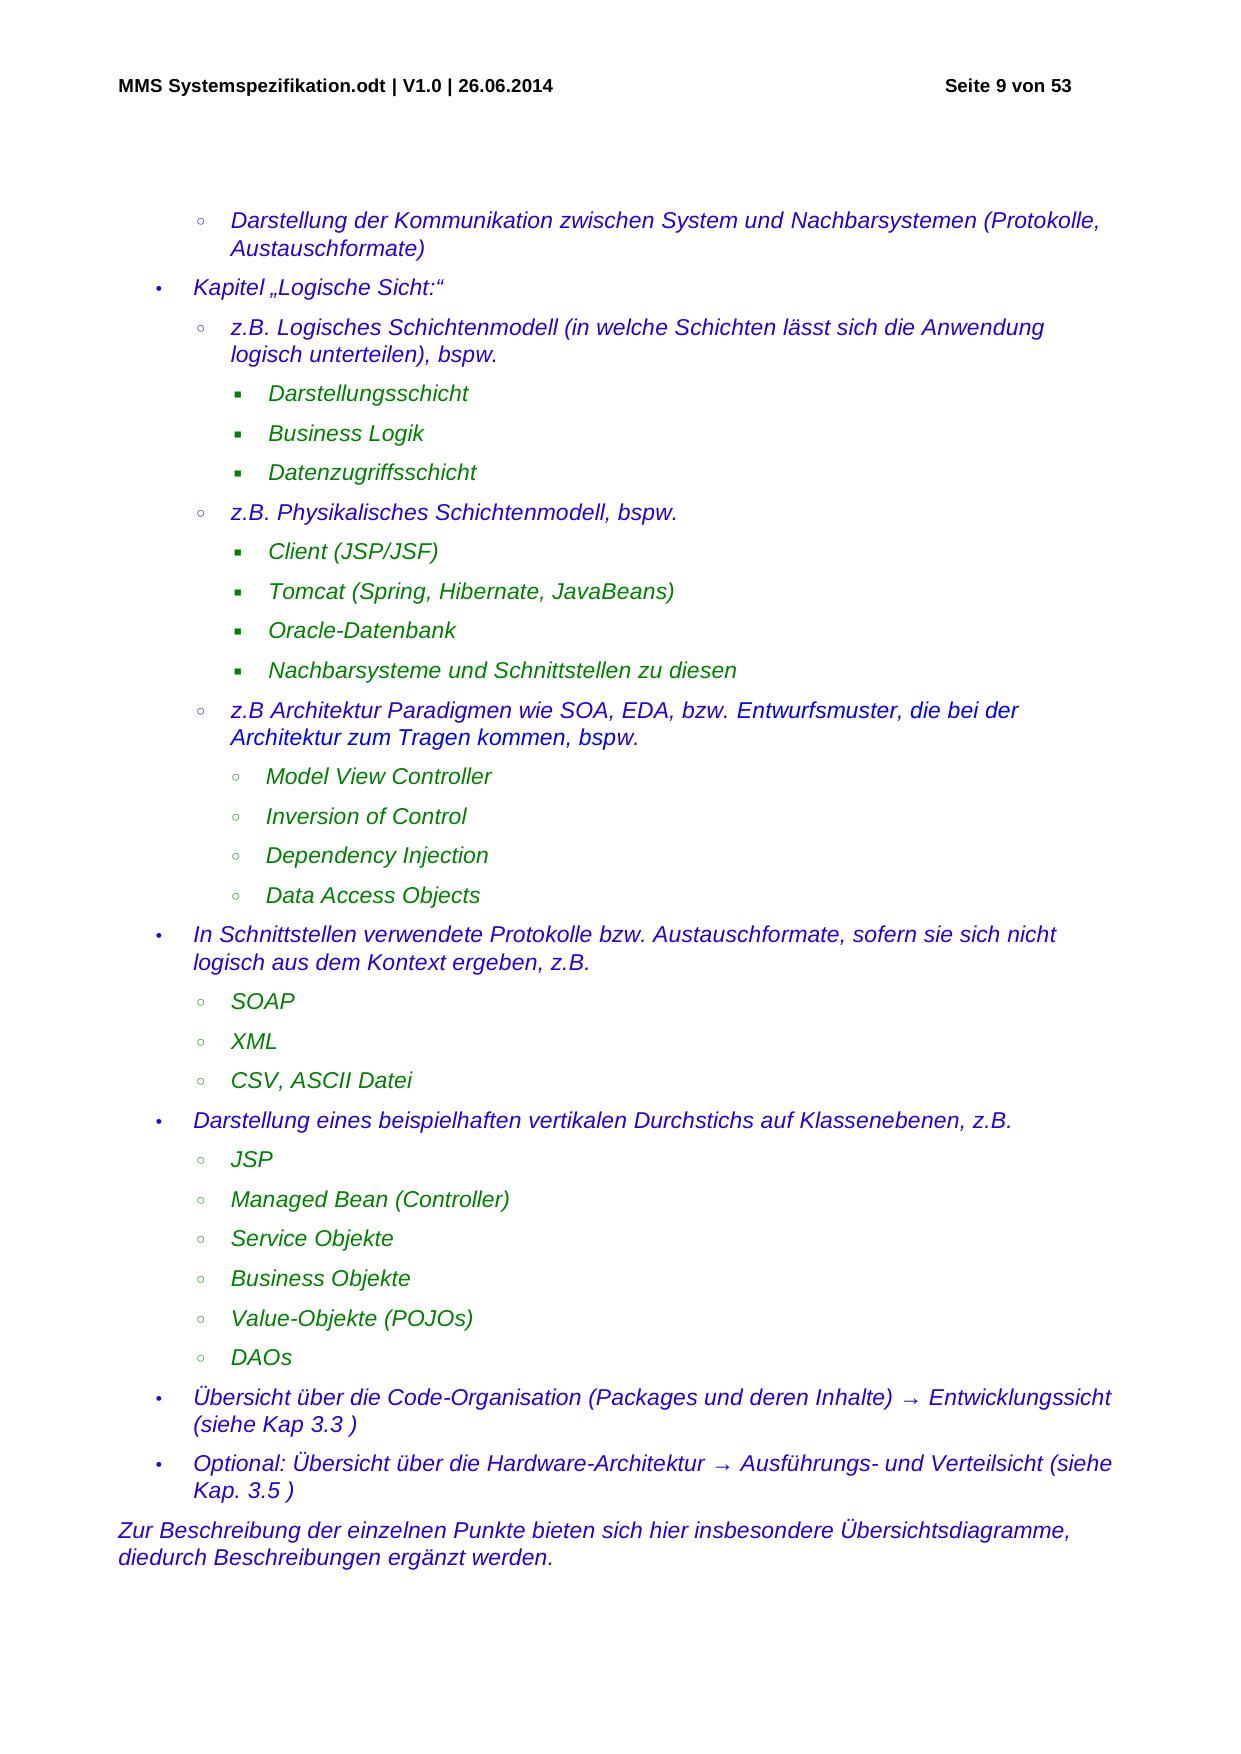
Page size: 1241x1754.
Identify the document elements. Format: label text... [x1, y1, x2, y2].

list In Schnittstellen verwendete Protokolle bzw. Austauschformate, sofern sie sich nicht logisch aus dem Kontext ergeben, z.B. [156, 921, 1122, 975]
list z.B. Logisches Schichtenmodell (in welche Schichten lässt sich die Anwendung logisch unterteilen), bspw. [193, 313, 1122, 367]
list Managed Bean (Controller) [193, 1185, 1122, 1212]
list Oracle-Datenbank [231, 617, 1122, 644]
list Darstellung eines beispielhaften vertikalen Durchstichs auf Klassenebenen, z.B. [156, 1106, 1122, 1133]
list SOAP [193, 987, 1122, 1014]
list Dependency Injection [228, 842, 1122, 869]
list Kapitel „Logische Sicht:“ [156, 273, 1122, 300]
list Nachbarsysteme und Schnittstellen zu diesen [231, 656, 1122, 683]
list Inversion of Control [228, 802, 1122, 829]
list DAOs [193, 1343, 1122, 1371]
list Value-Objekte (POJOs) [193, 1304, 1122, 1331]
list XML [193, 1027, 1122, 1054]
list Optional: Übersicht über die Hardware-Architektur → Ausführungs- und Verteilsicht (siehe Kap. 3.5 ) [156, 1450, 1122, 1504]
list CSV, ASCII Datei [193, 1067, 1122, 1094]
list Service Objekte [193, 1225, 1122, 1252]
list Darstellungsschicht [231, 379, 1122, 406]
list z.B. Physikalisches Schichtenmodell, bspw. [193, 498, 1122, 525]
list z.B Architektur Paradigmen wie SOA, EDA, bzw. Entwurfsmuster, die bei der Architektur zum Tragen kommen, bspw. [193, 696, 1122, 750]
list Business Logik [231, 419, 1122, 446]
list Tomcat (Spring, Hibernate, JavaBeans) [231, 577, 1122, 604]
list Client (JSP/JSF) [231, 538, 1122, 565]
list Übersicht über die Code-Organisation (Packages und deren Inhalte) → Entwicklungssicht (siehe Kap 3.3 ) [156, 1383, 1122, 1437]
list Business Objekte [193, 1264, 1122, 1291]
list JSP [193, 1146, 1122, 1173]
list Darstellung der Kommunikation zwischen System und Nachbarsystemen (Protokolle, Austauschformate) [193, 207, 1122, 261]
list Model View Controller [228, 762, 1122, 789]
text Zur Beschreibung der einzelnen Punkte bieten sich hier insbesondere Übersichtsdiagramme, diedurch Beschreibungen ergänzt werden. [118, 1516, 1122, 1570]
list Data Access Objects [228, 881, 1122, 908]
list Datenzugriffsschicht [231, 458, 1122, 486]
